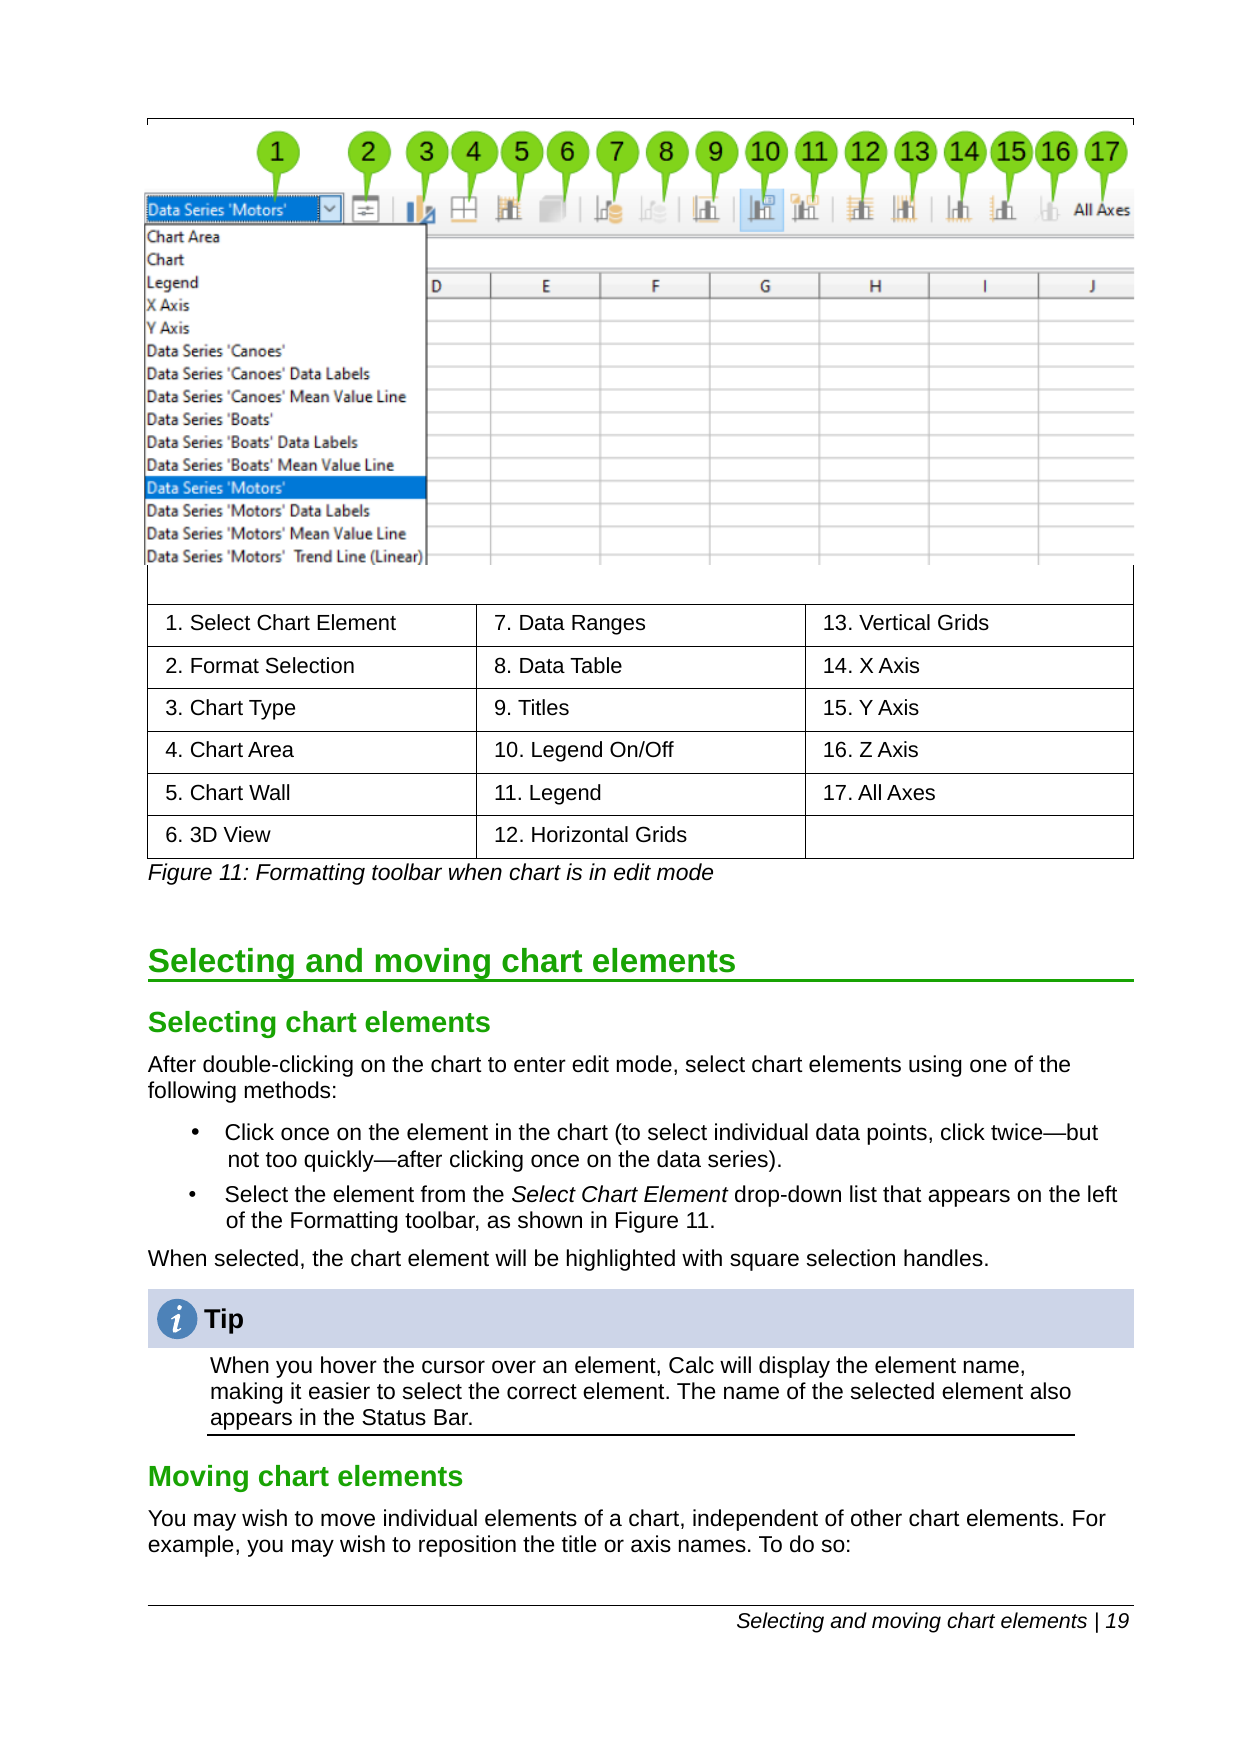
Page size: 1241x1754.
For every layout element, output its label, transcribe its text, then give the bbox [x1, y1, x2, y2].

subtitle Moving chart elements [148, 1459, 1134, 1493]
table_cell 11. Legend [477, 774, 805, 815]
table_cell 16. Z Axis [806, 732, 1133, 773]
table_cell 8. Data Table [477, 647, 805, 688]
subtitle Selecting and moving chart elements [148, 941, 1134, 979]
text You may wish to move individual elements of a chart, independent of other chart elements. For example, you may wish to reposition the title or axis names. To do so: [148, 1505, 1134, 1557]
subtitle Tip [148, 1289, 1134, 1348]
table_cell 5. Chart Wall [148, 774, 476, 815]
table_cell [806, 816, 1133, 858]
table_cell 17. All Axes [806, 774, 1133, 815]
table_cell 10. Legend On/Off [477, 732, 805, 773]
subtitle Selecting chart elements [148, 1005, 1134, 1039]
text Figure 11: Formatting toolbar when chart is in edit mode [148, 859, 1134, 885]
table_cell 14. X Axis [806, 647, 1133, 688]
list Click once on the element in the chart (to select individual data points, click twice—but not too quickly—after clicking once on the data series). [185, 1116, 1134, 1172]
table_cell 4. Chart Area [148, 732, 476, 773]
table_cell 6. 3D View [148, 816, 476, 858]
table_cell 15. Y Axis [806, 689, 1133, 731]
table_cell 3. Chart Type [148, 689, 476, 731]
table_cell 7. Data Ranges [477, 605, 805, 646]
table_cell 1. Select Chart Element [148, 605, 476, 646]
table_header [148, 119, 1133, 125]
list After double-clicking on the chart to enter edit mode, select chart elements using one of the following methods: [148, 1051, 1134, 1103]
table_header [148, 565, 1133, 603]
table_cell 12. Horizontal Grids [477, 816, 805, 858]
text When you hover the cursor over an element, Calc will display the element name, making it easier to select the correct element. The name of the selected element also appears in the Status Bar. [207, 1348, 1075, 1434]
table_cell 9. Titles [477, 689, 805, 731]
table_cell 2. Format Selection [148, 647, 476, 688]
list Select the element from the Select Chart Element drop-down list that appears on the left of the Formatting toolbar, as shown in Figure 11. [185, 1178, 1134, 1236]
table_cell 13. Vertical Grids [806, 605, 1133, 646]
list When selected, the chart element will be highlighted with square selection handles. [148, 1245, 1134, 1272]
picture [144, 125, 1138, 565]
